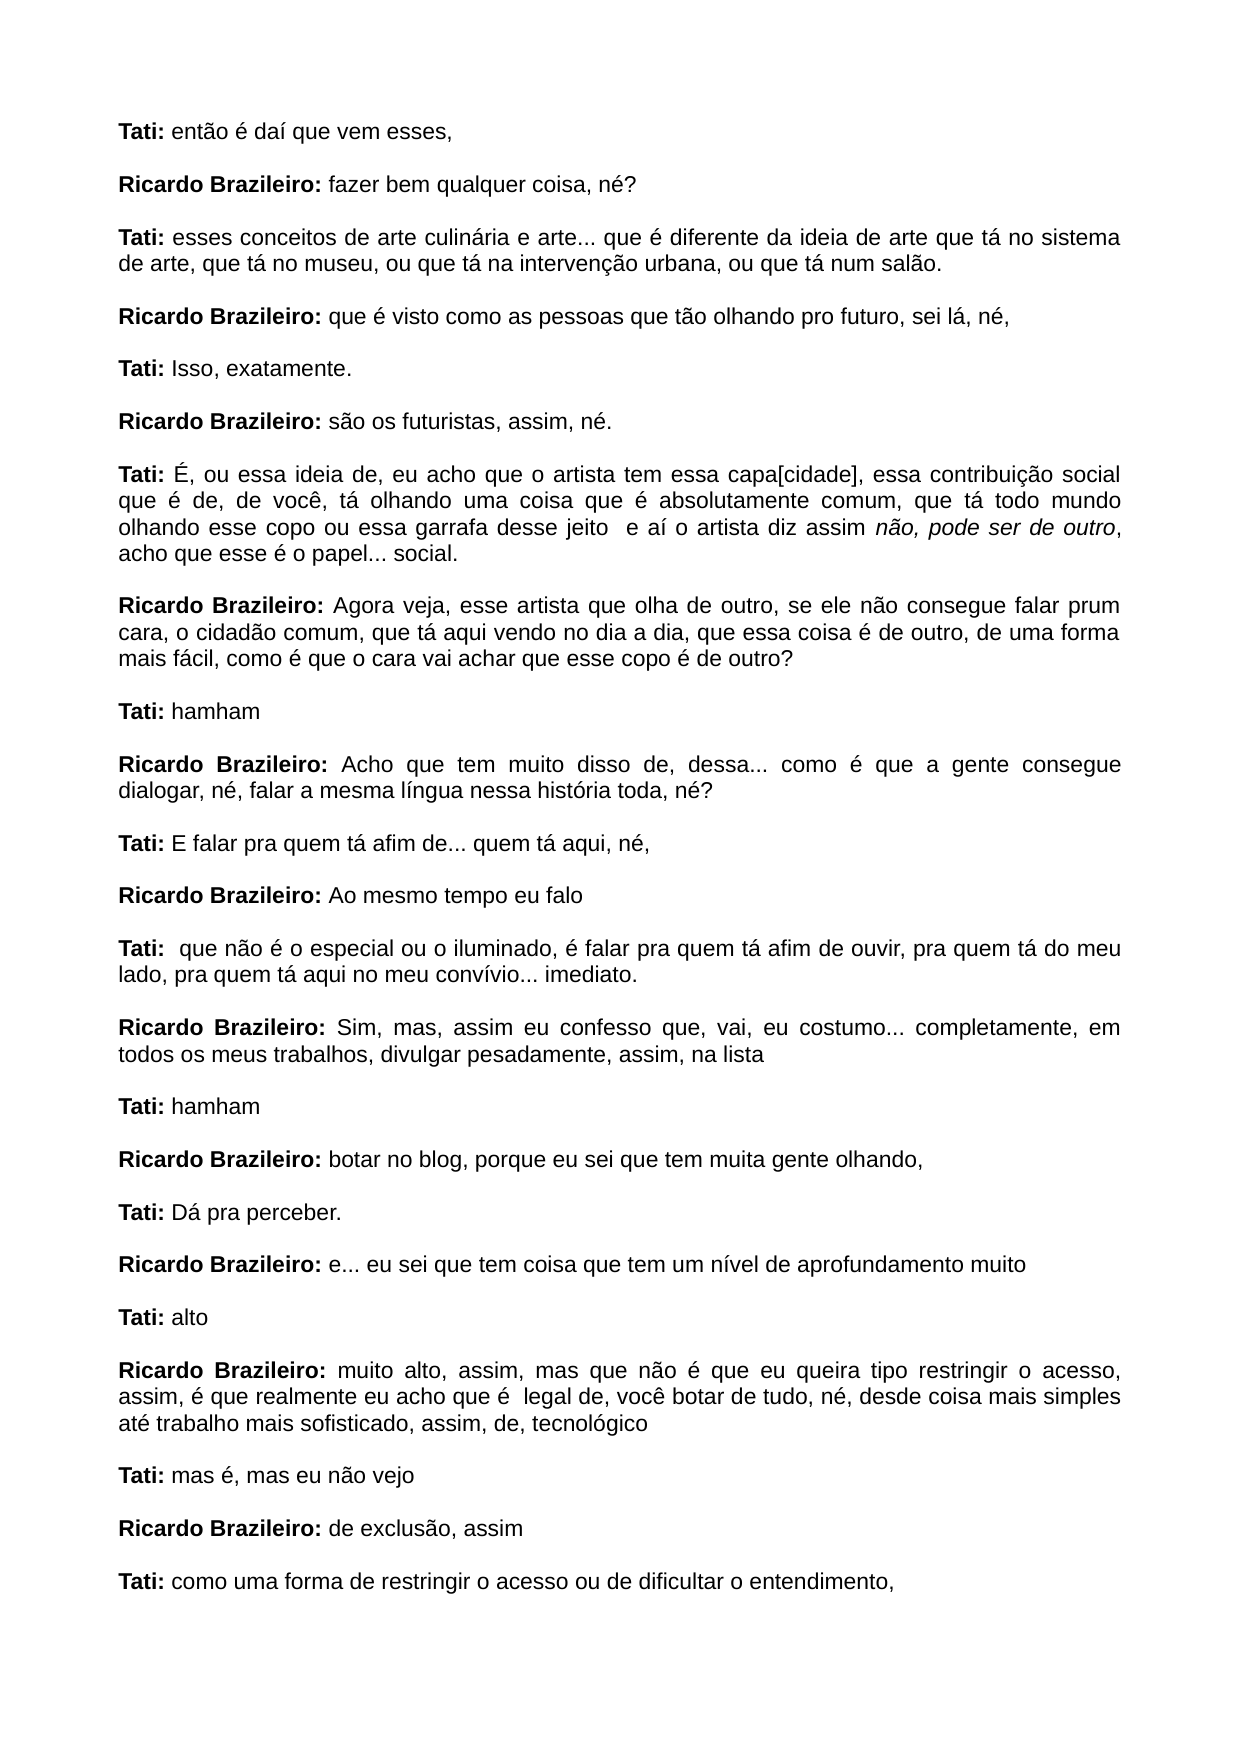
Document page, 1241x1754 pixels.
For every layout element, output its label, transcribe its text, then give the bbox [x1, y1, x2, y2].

text Ricardo Brazileiro: e... eu sei que tem coisa que tem um nível de aprofundamento muito [118, 1251, 1122, 1278]
text Ricardo Brazileiro: muito alto, assim, mas que não é que eu queira tipo restringir o acesso, assim, é que realmente eu acho que é legal de, você botar de tudo, né, desde coisa mais simples até trabalho mais sofisticado, assim, de, tecnológico [118, 1357, 1122, 1436]
text Ricardo Brazileiro: que é visto como as pessoas que tão olhando pro futuro, sei lá, né, [118, 303, 1122, 329]
text Tati: Isso, exatamente. [118, 355, 1122, 382]
text Ricardo Brazileiro: Acho que tem muito disso de, dessa... como é que a gente consegue dialogar, né, falar a mesma língua nessa história toda, né? [118, 751, 1122, 803]
text Tati: hamham [118, 698, 1122, 724]
text Tati: esses conceitos de arte culinária e arte... que é diferente da ideia de arte que tá no sistema de arte, que tá no museu, ou que tá na intervenção urbana, ou que tá num salão. [118, 223, 1122, 276]
text Tati: Dá pra perceber. [118, 1199, 1122, 1225]
text Ricardo Brazileiro: Sim, mas, assim eu confesso que, vai, eu costumo... completamente, em todos os meus trabalhos, divulgar pesadamente, assim, na lista [118, 1014, 1122, 1067]
text Tati: então é daí que vem esses, [118, 118, 1122, 144]
text Ricardo Brazileiro: de exclusão, assim [118, 1515, 1122, 1541]
text Ricardo Brazileiro: fazer bem qualquer coisa, né? [118, 171, 1122, 197]
text Tati: mas é, mas eu não vejo [118, 1462, 1122, 1488]
text Tati: alto [118, 1304, 1122, 1330]
text Tati: que não é o especial ou o iluminado, é falar pra quem tá afim de ouvir, pra quem tá do meu lado, pra quem tá aqui no meu convívio... imediato. [118, 935, 1122, 988]
text Tati: como uma forma de restringir o acesso ou de dificultar o entendimento, [118, 1568, 1122, 1594]
text Tati: hamham [118, 1093, 1122, 1119]
text Tati: É, ou essa ideia de, eu acho que o artista tem essa capa[cidade], essa contribuição social que é de, de você, tá olhando uma coisa que é absolutamente comum, que tá todo mundo olhando esse copo ou essa garrafa desse jeito e aí o artista diz assim não, pode ser de outro, acho que esse é o papel... social. [118, 461, 1122, 566]
text Ricardo Brazileiro: Ao mesmo tempo eu falo [118, 882, 1122, 909]
text Ricardo Brazileiro: Agora veja, esse artista que olha de outro, se ele não consegue falar prum cara, o cidadão comum, que tá aqui vendo no dia a dia, que essa coisa é de outro, de uma forma mais fácil, como é que o cara vai achar que esse copo é de outro? [118, 592, 1122, 672]
text Ricardo Brazileiro: botar no blog, porque eu sei que tem muita gente olhando, [118, 1146, 1122, 1172]
text Ricardo Brazileiro: são os futuristas, assim, né. [118, 408, 1122, 434]
text Tati: E falar pra quem tá afim de... quem tá aqui, né, [118, 830, 1122, 856]
